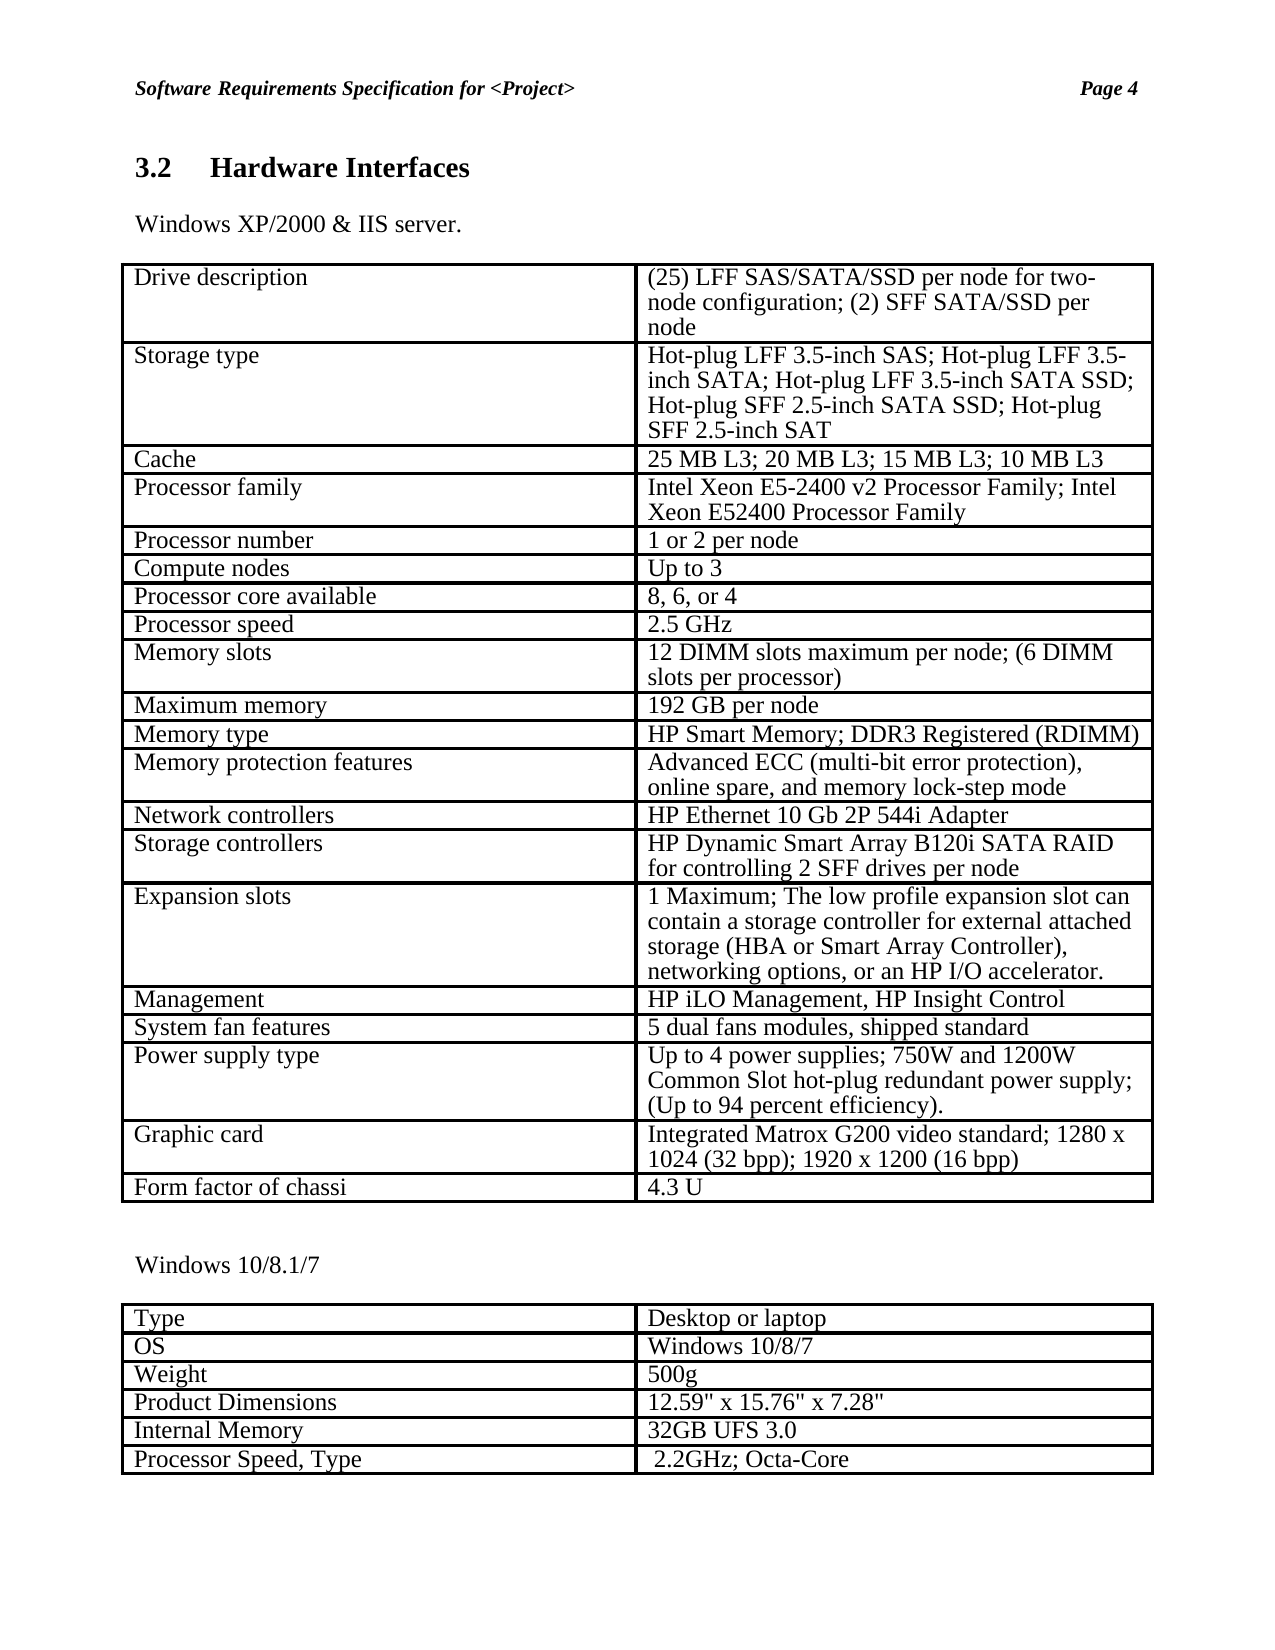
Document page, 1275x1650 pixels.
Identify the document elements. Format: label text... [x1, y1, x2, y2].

table_cell 2.5 GHz [638, 613, 1151, 638]
table_cell HP Ethernet 10 Gb 2P 544i Adapter [638, 803, 1151, 828]
table_cell 12 DIMM slots maximum per node; (6 DIMM slots per processor) [638, 641, 1151, 691]
table_header Drive description [124, 266, 634, 341]
table_cell 500g [638, 1363, 1151, 1388]
table_cell Compute nodes [124, 556, 634, 581]
table_cell Windows 10/8/7 [638, 1335, 1151, 1359]
table_cell Maximum memory [124, 694, 634, 719]
table_cell 2.2GHz; Octa-Core [638, 1447, 1151, 1472]
table_cell Up to 3 [638, 556, 1151, 581]
table_cell Processor number [124, 528, 634, 553]
table_cell Integrated Matrox G200 video standard; 1280 x 1024 (32 bpp); 1920 x 1200 (16 bpp) [638, 1122, 1151, 1172]
table_cell Intel Xeon E5-2400 v2 Processor Family; Intel Xeon E52400 Processor Family [638, 475, 1151, 525]
table_cell 192 GB per node [638, 694, 1151, 719]
table_cell Storage type [124, 344, 634, 444]
table_cell HP Dynamic Smart Array B120i SATA RAID for controlling 2 SFF drives per node [638, 831, 1151, 881]
table_cell Network controllers [124, 803, 634, 828]
table_cell Weight [124, 1363, 634, 1388]
table_cell Graphic card [124, 1122, 634, 1172]
table_header Type [124, 1306, 634, 1331]
table_cell Processor Speed, Type [124, 1447, 634, 1472]
text Windows 10/8.1/7 [135, 1253, 1140, 1278]
table_cell 1 Maximum; The low profile expansion slot can contain a storage controller for external attached storage (HBA or Smart Array Controller), networking options, or an HP I/O accelerator. [638, 885, 1151, 984]
table_header Desktop or laptop [638, 1306, 1151, 1331]
table_cell Product Dimensions [124, 1391, 634, 1416]
table_cell Memory protection features [124, 750, 634, 800]
table_cell Internal Memory [124, 1419, 634, 1444]
table_cell Processor family [124, 475, 634, 525]
table_cell Storage controllers [124, 831, 634, 881]
table_cell 1 or 2 per node [638, 528, 1151, 553]
table_header (25) LFF SAS/SATA/SSD per node for two-node configuration; (2) SFF SATA/SSD per node [638, 266, 1151, 341]
table_cell Processor core available [124, 585, 634, 609]
table_cell 12.59" x 15.76" x 7.28" [638, 1391, 1151, 1416]
table_cell 32GB UFS 3.0 [638, 1419, 1151, 1444]
table_cell 8, 6, or 4 [638, 585, 1151, 609]
table_cell Advanced ECC (multi-bit error protection), online spare, and memory lock-step mode [638, 750, 1151, 800]
table_cell Management [124, 988, 634, 1013]
table_cell OS [124, 1335, 634, 1359]
table_cell Expansion slots [124, 885, 634, 984]
text Windows XP/2000 & IIS server. [135, 213, 1140, 238]
table_cell Hot-plug LFF 3.5-inch SAS; Hot-plug LFF 3.5-inch SATA; Hot-plug LFF 3.5-inch SATA SSD; Hot-plug SFF 2.5-inch SATA SSD; Hot-plug SFF 2.5-inch SAT [638, 344, 1151, 444]
table_cell Memory slots [124, 641, 634, 691]
table_cell 5 dual fans modules, shipped standard [638, 1016, 1151, 1041]
table_cell 25 MB L3; 20 MB L3; 15 MB L3; 10 MB L3 [638, 447, 1151, 472]
table_cell Power supply type [124, 1044, 634, 1119]
table_cell Cache [124, 447, 634, 472]
table_cell HP iLO Management, HP Insight Control [638, 988, 1151, 1013]
table_cell HP Smart Memory; DDR3 Registered (RDIMM) [638, 722, 1151, 747]
table_cell System fan features [124, 1016, 634, 1041]
table_cell Form factor of chassi [124, 1175, 634, 1200]
subtitle Hardware Interfaces [135, 150, 1140, 183]
table_cell Processor speed [124, 613, 634, 638]
table_cell Up to 4 power supplies; 750W and 1200W Common Slot hot-plug redundant power supply; (Up to 94 percent efficiency). [638, 1044, 1151, 1119]
table_cell Memory type [124, 722, 634, 747]
table_cell 4.3 U [638, 1175, 1151, 1200]
